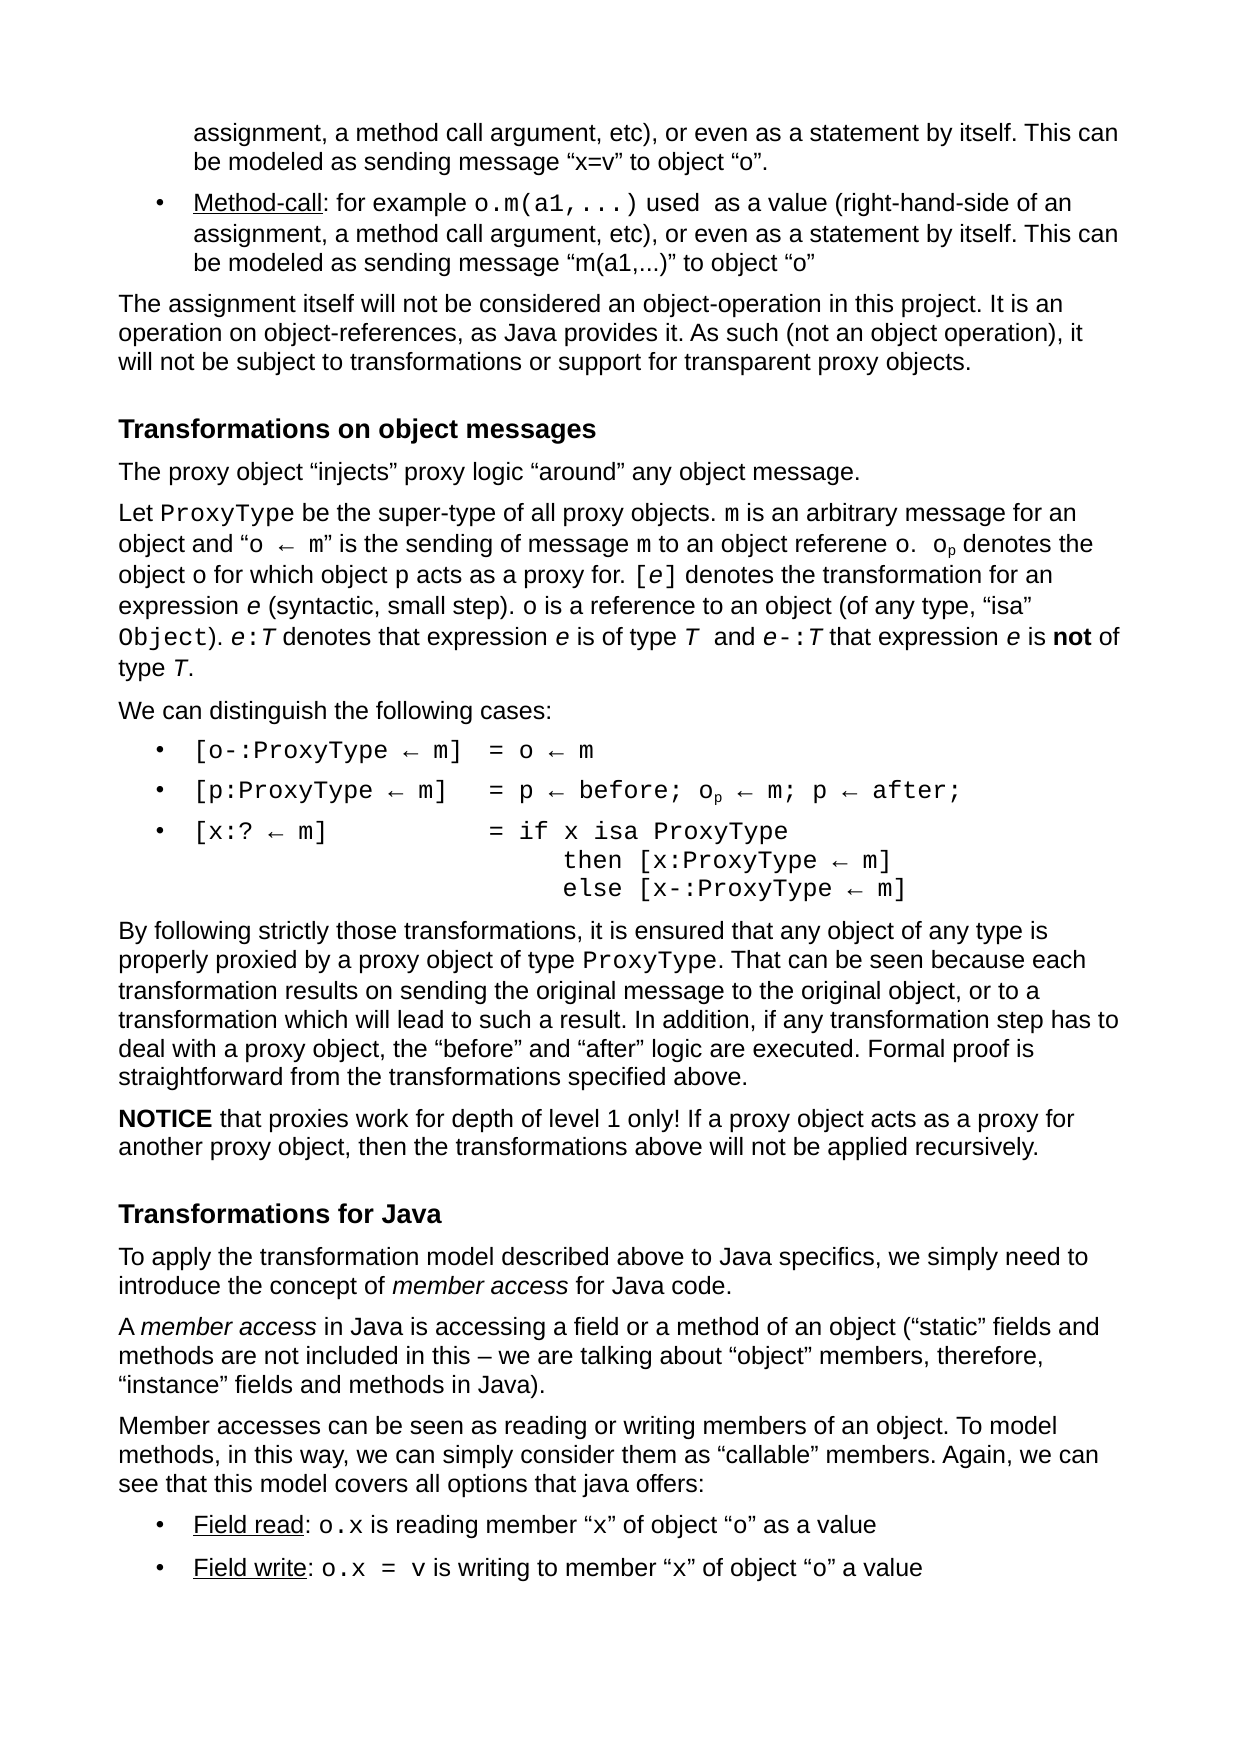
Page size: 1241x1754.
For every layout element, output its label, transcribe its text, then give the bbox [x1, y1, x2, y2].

text Member accesses can be seen as reading or writing members of an object. To model methods, in this way, we can simply consider them as “callable” members. Again, we can see that this model covers all options that java offers: [118, 1411, 1122, 1497]
list [x:? ← m] = if x isa ProxyType then [x:ProxyType ← m] else [x-:ProxyType ← m] [156, 819, 1122, 904]
list Field write: o.x = v is writing to member “x” of object “o” a value [156, 1553, 1122, 1584]
list [p:ProxyType ← m] = p ← before; op ← m; p ← after; [156, 778, 1122, 806]
subtitle Transformations for Java [118, 1198, 1122, 1230]
text The assignment itself will not be considered an object-operation in this project. It is an operation on object-references, as Java provides it. As such (not an object operation), it will not be subject to transformations or support for transparent proxy objects. [118, 289, 1122, 375]
text By following strictly those transformations, it is ensured that any object of any type is properly proxied by a proxy object of type ProxyType. That can be seen because each transformation results on sending the original message to the original object, or to a transformation which will lead to such a result. In addition, if any transformation step has to deal with a proxy object, the “before” and “after” logic are executed. Formal proof is straightforward from the transformations specified above. [118, 916, 1122, 1091]
list assignment, a method call argument, etc), or even as a statement by itself. This can be modeled as sending message “x=v” to object “o”. [156, 118, 1122, 176]
text To apply the transformation model described above to Java specifics, we simply need to introduce the concept of member access for Java code. [118, 1242, 1122, 1300]
subtitle Transformations on object messages [118, 413, 1122, 444]
text Let ProxyType be the super-type of all proxy objects. m is an arbitrary message for an object and “o ← m” is the sending of message m to an object referene o. op denotes the object o for which object p acts as a proxy for. [e] denotes the transformation for an expression e (syntactic, small step). o is a reference to an object (of any type, “isa” Object). e:T denotes that expression e is of type T and e-:T that expression e is not of type T. [118, 498, 1122, 683]
text A member access in Java is accessing a field or a method of an object (“static” fields and methods are not included in this – we are talking about “object” members, therefore, “instance” fields and methods in Java). [118, 1312, 1122, 1398]
list Method-call: for example o.m(a1,...) used as a value (right-hand-side of an assignment, a method call argument, etc), or even as a statement by itself. This can be modeled as sending message “m(a1,...)” to object “o” [156, 188, 1122, 277]
list [o-:ProxyType ← m] = o ← m [156, 737, 1122, 766]
list Field read: o.x is reading member “x” of object “o” as a value [156, 1510, 1122, 1541]
text NOTICE that proxies work for depth of level 1 only! If a proxy object acts as a proxy for another proxy object, then the transformations above will not be applied recursively. [118, 1103, 1122, 1161]
text We can distinguish the following cases: [118, 696, 1122, 725]
text The proxy object “injects” proxy logic “around” any object message. [118, 457, 1122, 485]
